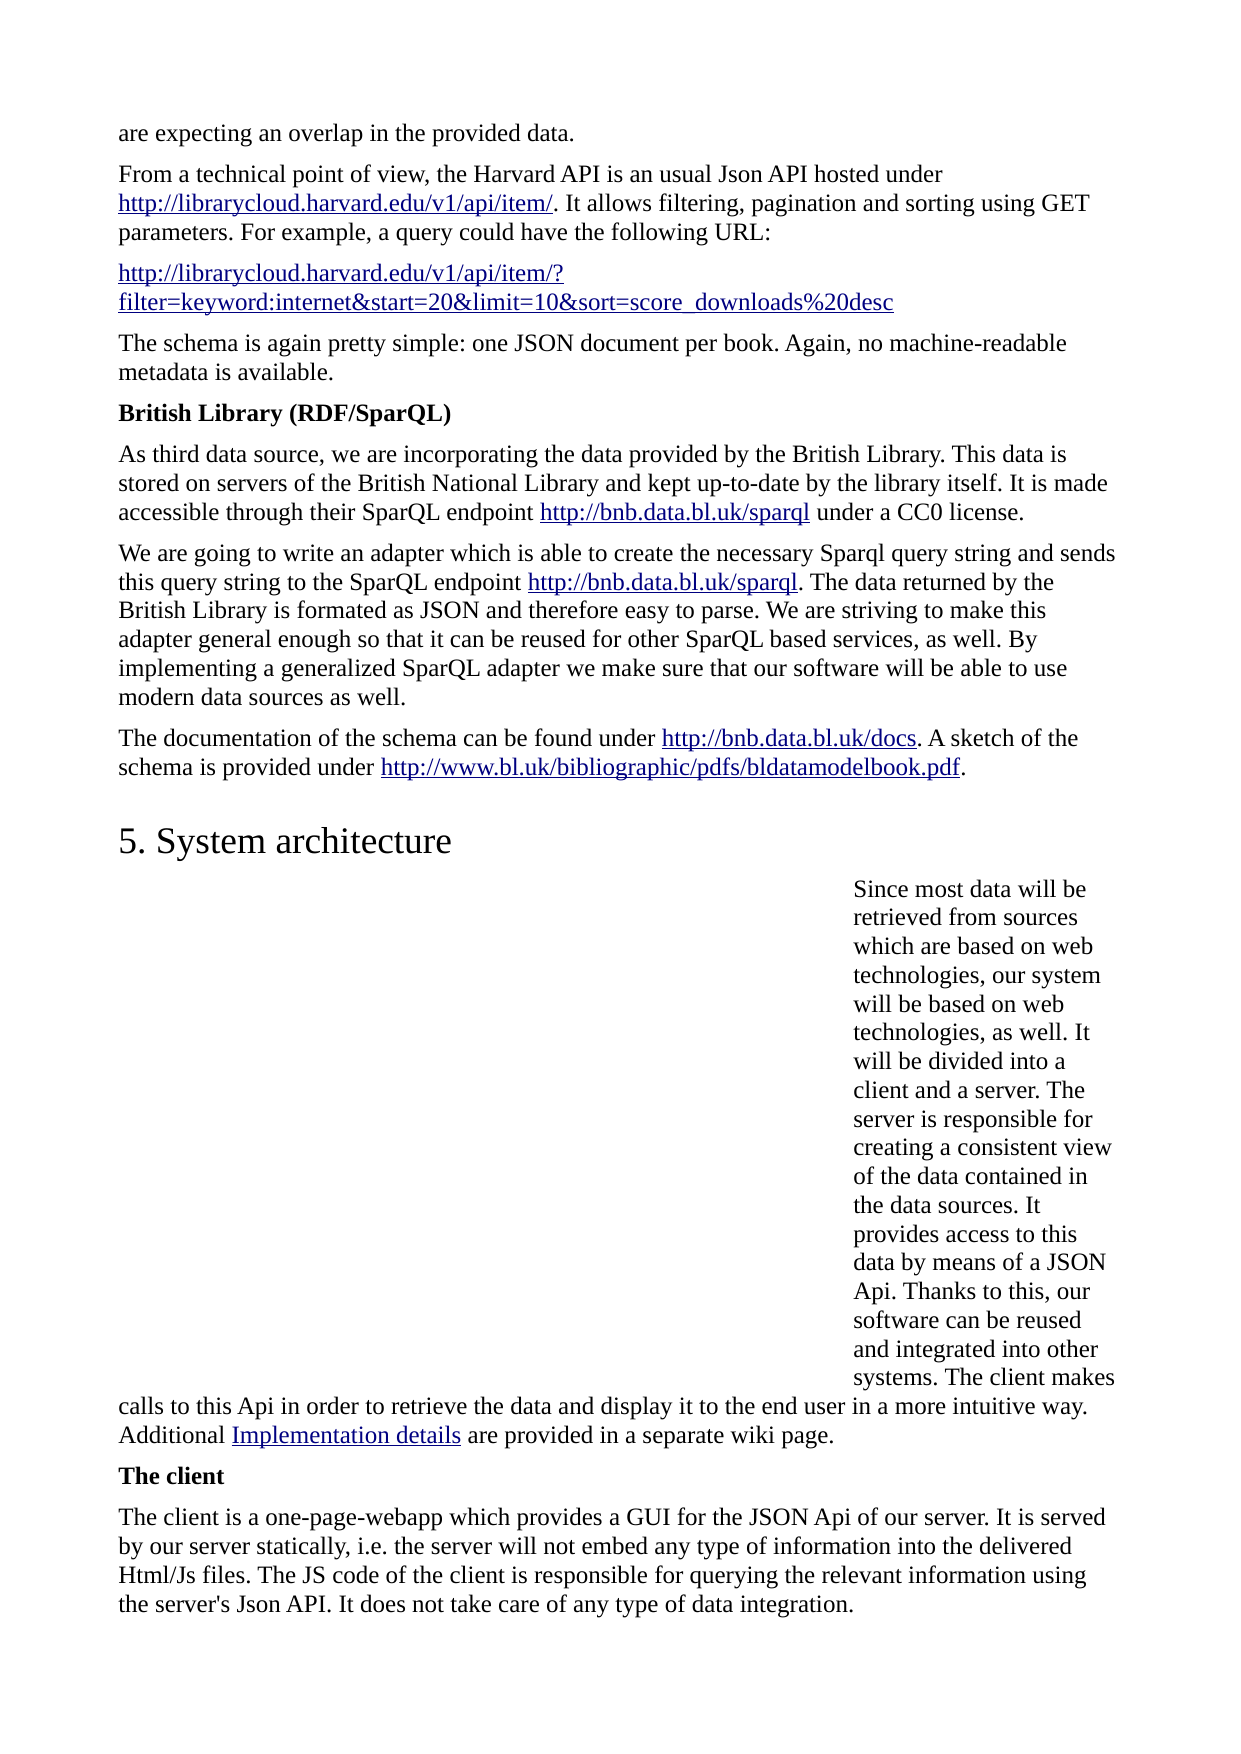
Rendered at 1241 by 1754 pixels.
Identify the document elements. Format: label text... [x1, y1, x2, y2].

text http://librarycloud.harvard.edu/v1/api/item/?filter=keyword:internet&start=20&limit=10&sort=score_downloads%20desc [118, 258, 1122, 316]
text As third data source, we are incorporating the data provided by the British Library. This data is stored on servers of the British National Library and kept up-to-date by the library itself. It is made accessible through their SparQL endpoint http://bnb.data.bl.uk/sparql under a CC0 license. [118, 439, 1122, 526]
text British Library (RDF/SparQL) [118, 398, 1122, 427]
text are expecting an overlap in the provided data. [118, 118, 1122, 147]
text Since most data will be retrieved from sources which are based on web technologies, our system will be based on web technologies, as well. It will be divided into a client and a server. The server is responsible for creating a consistent view of the data contained in the data sources. It provides access to this data by means of a JSON Api. Thanks to this, our software can be reused and integrated into other systems. The client makes calls to this Api in order to retrieve the data and display it to the end user in a more intuitive way. Additional Implementation details are provided in a separate wiki page. [118, 874, 1122, 1449]
text We are going to write an adapter which is able to create the necessary Sparql query string and sends this query string to the SparQL endpoint http://bnb.data.bl.uk/sparql. The data returned by the British Library is formated as JSON and therefore easy to parse. We are striving to make this adapter general enough so that it can be reused for other SparQL based services, as well. By implementing a generalized SparQL adapter we make sure that our software will be able to use modern data sources as well. [118, 538, 1122, 711]
text The documentation of the schema can be found under http://bnb.data.bl.uk/docs. A sketch of the schema is provided under http://www.bl.uk/bibliographic/pdfs/bldatamodelbook.pdf. [118, 723, 1122, 781]
text The client [118, 1461, 1122, 1490]
text The client is a one-page-webapp which provides a GUI for the JSON Api of our server. It is served by our server statically, i.e. the server will not embed any type of information into the delivered Html/Js files. The JS code of the client is responsible for querying the relevant information using the server's Json API. It does not take care of any type of data integration. [118, 1502, 1122, 1617]
subtitle 5. System architecture [118, 818, 1122, 861]
text From a technical point of view, the Harvard API is an usual Json API hosted under http://librarycloud.harvard.edu/v1/api/item/. It allows filtering, pagination and sorting using GET parameters. For example, a query could have the following URL: [118, 159, 1122, 246]
text The schema is again pretty simple: one JSON document per book. Again, no machine-readable metadata is available. [118, 328, 1122, 386]
